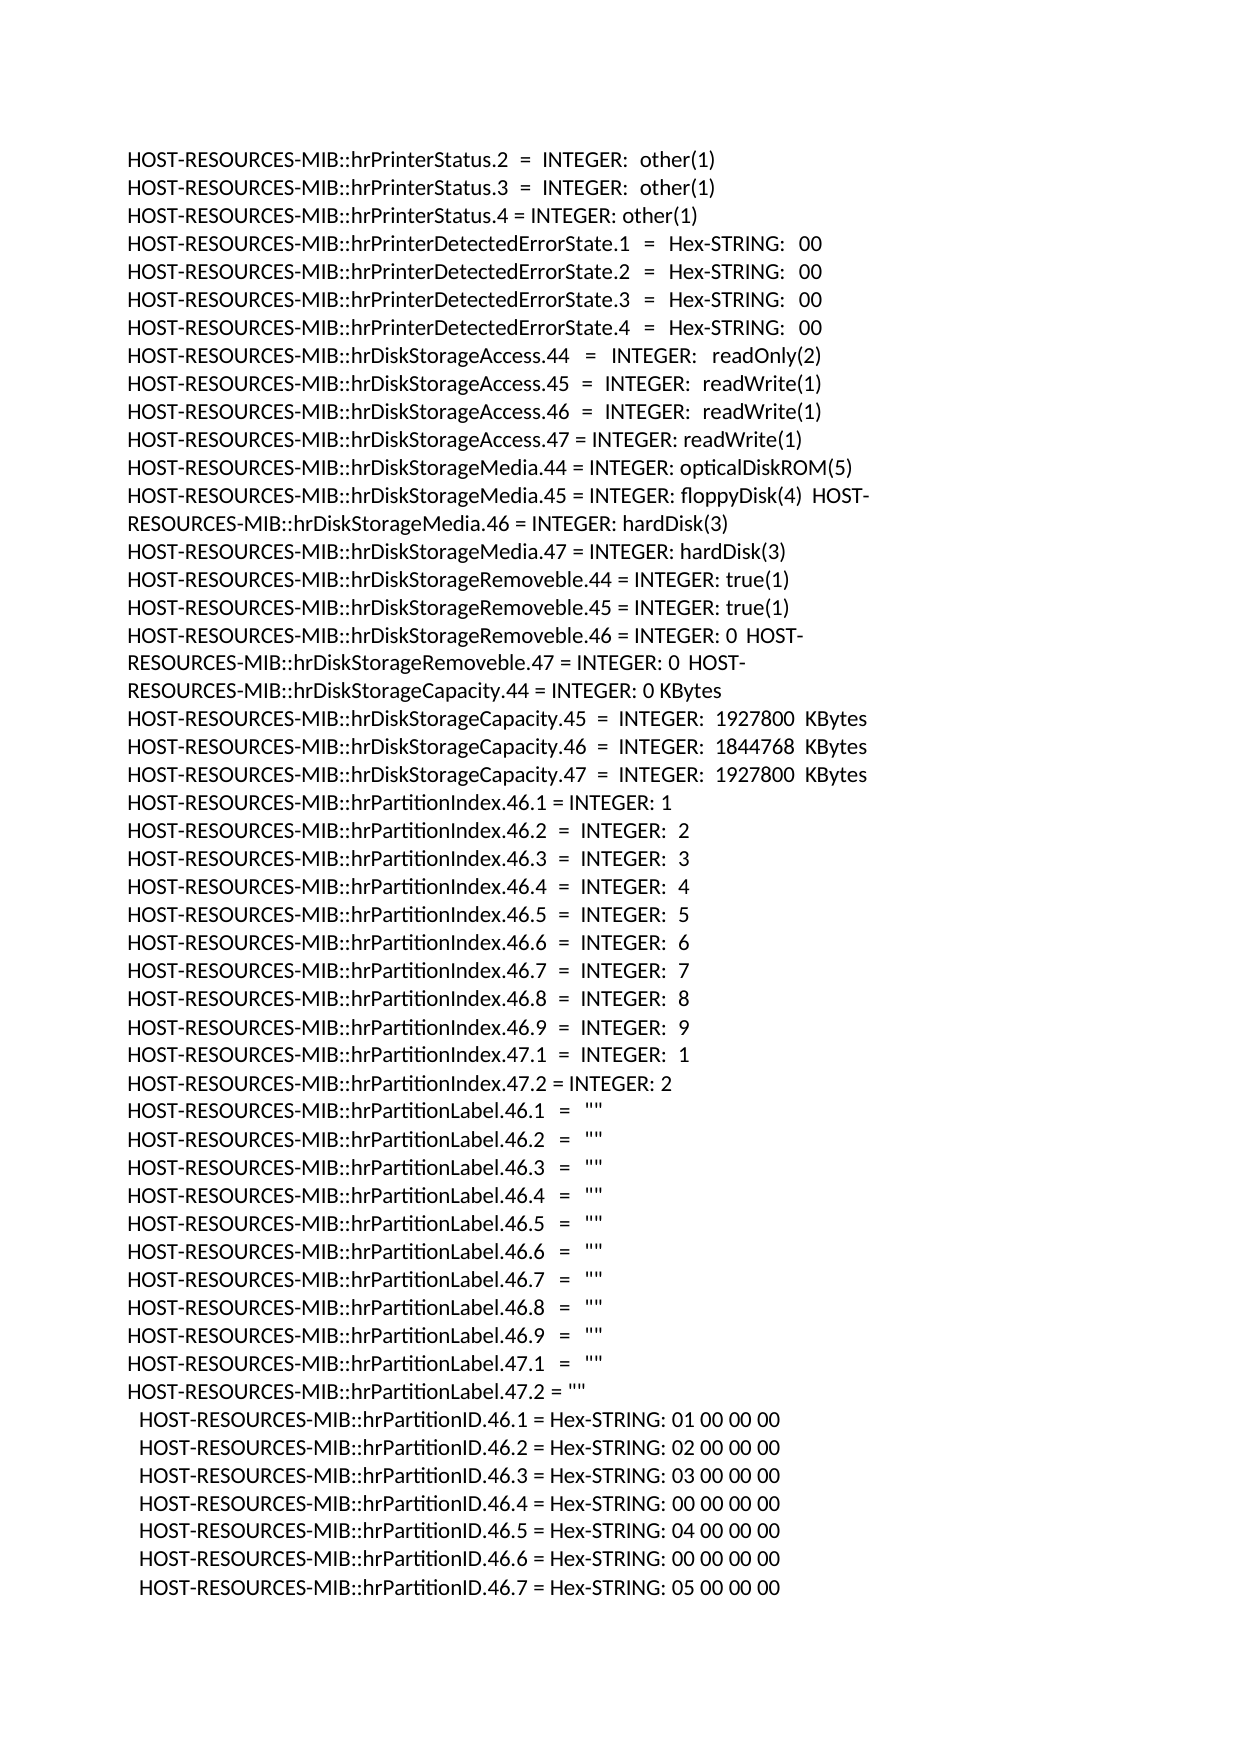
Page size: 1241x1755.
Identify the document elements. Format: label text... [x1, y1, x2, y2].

text HOST-RESOURCES-MIB::hrDiskStorageCapacity.45 = INTEGER: 1927800 KBytes HOST-RESOURCES-MIB::hrDiskStorageCapacity.46 = INTEGER: 1844768 KBytes HOST-RESOURCES-MIB::hrDiskStorageCapacity.47 = INTEGER: 1927800 KBytes HOST-RESOURCES-MIB::hrPartitionIndex.46.1 = INTEGER: 1 [127, 704, 867, 816]
text HOST-RESOURCES-MIB::hrPartitionID.46.5 = Hex-STRING: 04 00 00 00 [139, 1517, 1066, 1544]
text HOST-RESOURCES-MIB::hrPartitionID.46.7 = Hex-STRING: 05 00 00 00 [139, 1573, 1066, 1601]
text HOST-RESOURCES-MIB::hrDiskStorageMedia.44 = INTEGER: opticalDiskROM(5) HOST-RESOURCES-MIB::hrDiskStorageMedia.45 = INTEGER: floppyDisk(4) HOST-RESOURCES-MIB::hrDiskStorageMedia.46 = INTEGER: hardDisk(3) [127, 453, 872, 537]
text HOST-RESOURCES-MIB::hrPartitionIndex.46.2 = INTEGER: 2 HOST-RESOURCES-MIB::hrPartitionIndex.46.3 = INTEGER: 3 HOST-RESOURCES-MIB::hrPartitionIndex.46.4 = INTEGER: 4 HOST-RESOURCES-MIB::hrPartitionIndex.46.5 = INTEGER: 5 HOST-RESOURCES-MIB::hrPartitionIndex.46.6 = INTEGER: 6 HOST-RESOURCES-MIB::hrPartitionIndex.46.7 = INTEGER: 7 HOST-RESOURCES-MIB::hrPartitionIndex.46.8 = INTEGER: 8 HOST-RESOURCES-MIB::hrPartitionIndex.46.9 = INTEGER: 9 HOST-RESOURCES-MIB::hrPartitionIndex.47.1 = INTEGER: 1 HOST-RESOURCES-MIB::hrPartitionIndex.47.2 = INTEGER: 2 [127, 816, 689, 1097]
text HOST-RESOURCES-MIB::hrPartitionID.46.6 = Hex-STRING: 00 00 00 00 [139, 1544, 1066, 1573]
text HOST-RESOURCES-MIB::hrPartitionID.46.1 = Hex-STRING: 01 00 00 00 [139, 1405, 1066, 1433]
text HOST-RESOURCES-MIB::hrPartitionLabel.46.1 = "" HOST-RESOURCES-MIB::hrPartitionLabel.46.2 = "" HOST-RESOURCES-MIB::hrPartitionLabel.46.3 = "" HOST-RESOURCES-MIB::hrPartitionLabel.46.4 = "" HOST-RESOURCES-MIB::hrPartitionLabel.46.5 = "" HOST-RESOURCES-MIB::hrPartitionLabel.46.6 = "" HOST-RESOURCES-MIB::hrPartitionLabel.46.7 = "" HOST-RESOURCES-MIB::hrPartitionLabel.46.8 = "" HOST-RESOURCES-MIB::hrPartitionLabel.46.9 = "" HOST-RESOURCES-MIB::hrPartitionLabel.47.1 = "" HOST-RESOURCES-MIB::hrPartitionLabel.47.2 = "" [127, 1097, 602, 1405]
text HOST-RESOURCES-MIB::hrPartitionID.46.4 = Hex-STRING: 00 00 00 00 [139, 1489, 1066, 1517]
text HOST-RESOURCES-MIB::hrPrinterDetectedErrorState.1 = Hex-STRING: 00 HOST-RESOURCES-MIB::hrPrinterDetectedErrorState.2 = Hex-STRING: 00 HOST-RESOURCES-MIB::hrPrinterDetectedErrorState.3 = Hex-STRING: 00 HOST-RESOURCES-MIB::hrPrinterDetectedErrorState.4 = Hex-STRING: 00 HOST-RESOURCES-MIB::hrDiskStorageAccess.44 = INTEGER: readOnly(2) HOST-RESOURCES-MIB::hrDiskStorageAccess.45 = INTEGER: readWrite(1) HOST-RESOURCES-MIB::hrDiskStorageAccess.46 = INTEGER: readWrite(1) HOST-RESOURCES-MIB::hrDiskStorageAccess.47 = INTEGER: readWrite(1) [127, 229, 822, 453]
text HOST-RESOURCES-MIB::hrDiskStorageMedia.47 = INTEGER: hardDisk(3) HOST-RESOURCES-MIB::hrDiskStorageRemoveble.44 = INTEGER: true(1) HOST-RESOURCES-MIB::hrDiskStorageRemoveble.45 = INTEGER: true(1) HOST-RESOURCES-MIB::hrDiskStorageRemoveble.46 = INTEGER: 0 HOST-RESOURCES-MIB::hrDiskStorageRemoveble.47 = INTEGER: 0 HOST-RESOURCES-MIB::hrDiskStorageCapacity.44 = INTEGER: 0 KBytes [127, 538, 808, 704]
text HOST-RESOURCES-MIB::hrPartitionID.46.3 = Hex-STRING: 03 00 00 00 [139, 1461, 1066, 1489]
text HOST-RESOURCES-MIB::hrPartitionID.46.2 = Hex-STRING: 02 00 00 00 [139, 1433, 1066, 1461]
text HOST-RESOURCES-MIB::hrPrinterStatus.2 = INTEGER: other(1) HOST-RESOURCES-MIB::hrPrinterStatus.3 = INTEGER: other(1) HOST-RESOURCES-MIB::hrPrinterStatus.4 = INTEGER: other(1) [127, 145, 716, 229]
